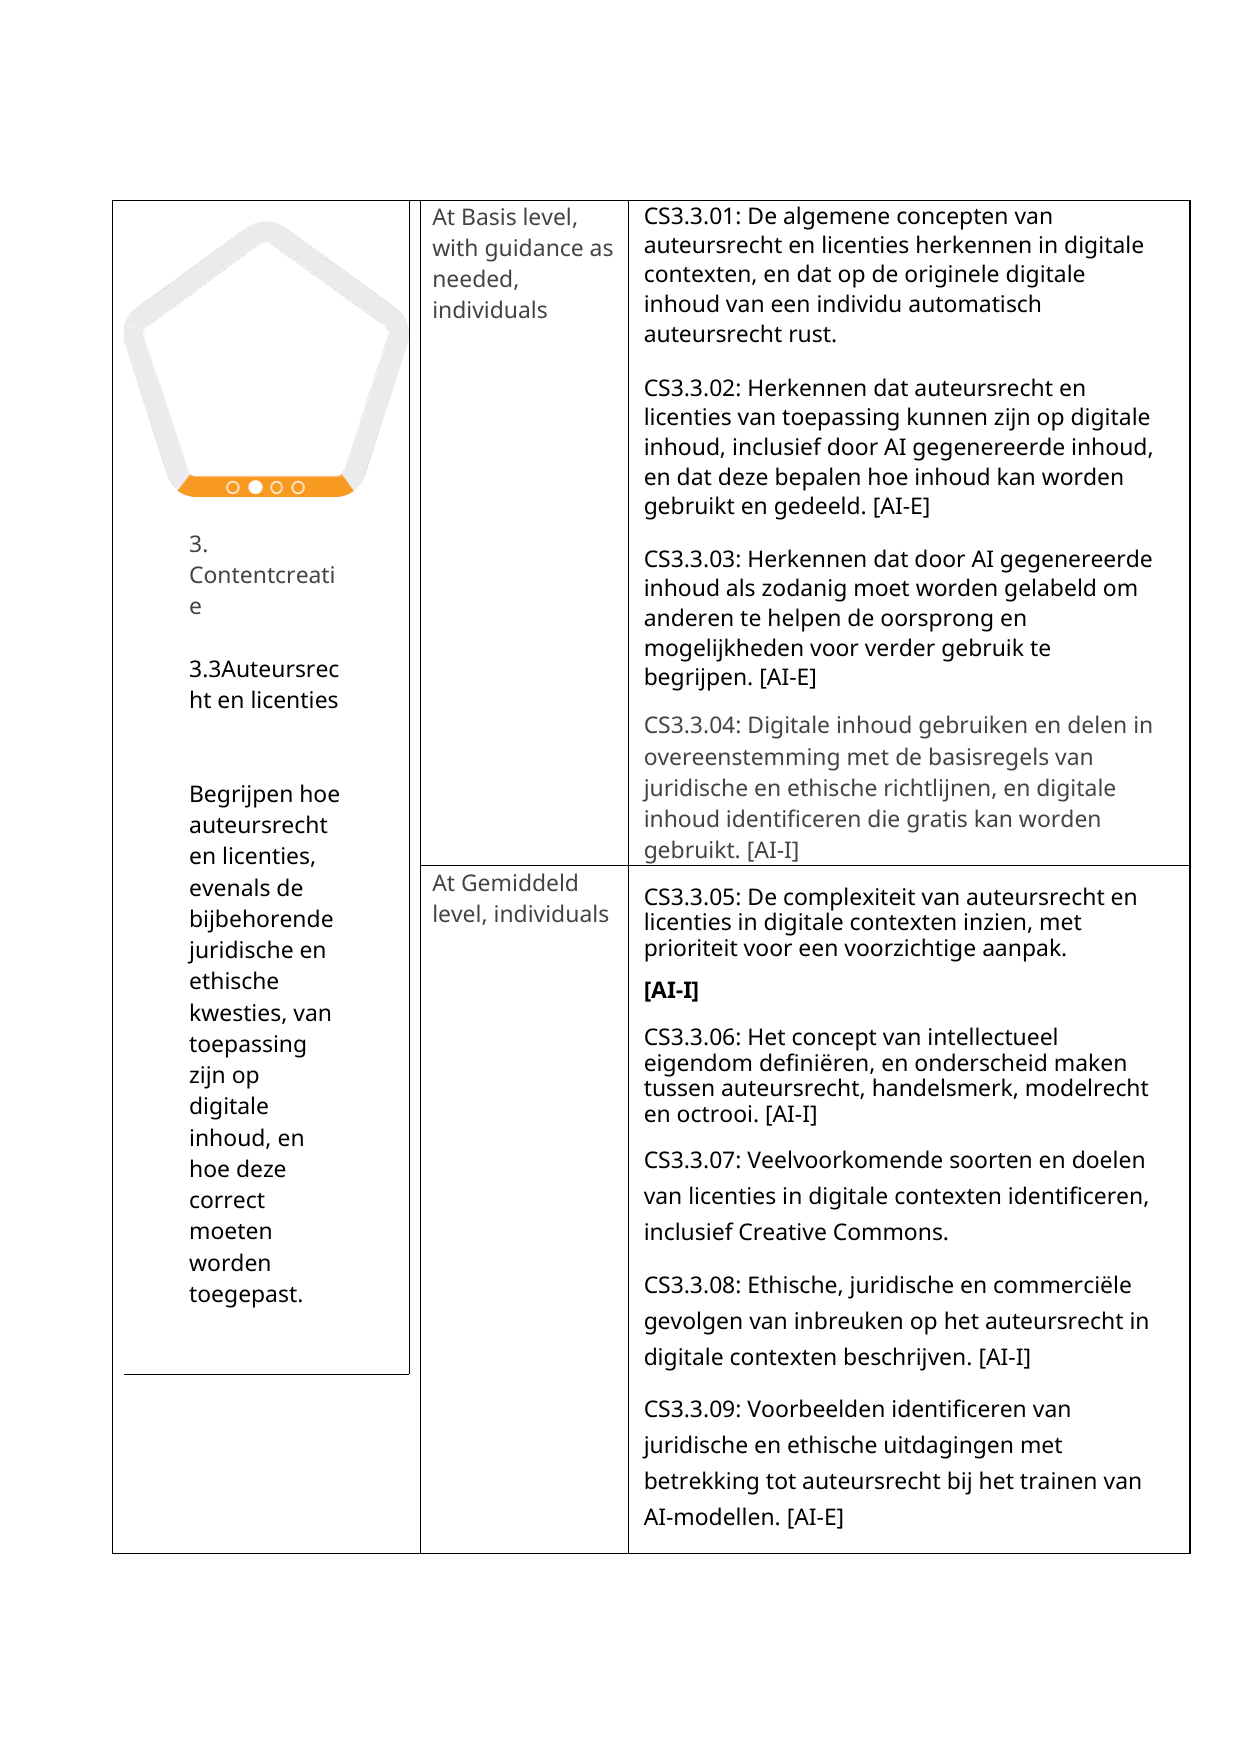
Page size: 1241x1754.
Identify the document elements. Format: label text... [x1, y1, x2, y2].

table_header CS3.3.01: De algemene concepten van auteursrecht en licenties herkennen in digitale contexten, en dat op de originele digitale inhoud van een individu automatisch auteursrecht rust. CS3.3.02: Herkennen dat auteursrecht en licenties van toepassing kunnen zijn op digitale inhoud, inclusief door AI gegenereerde inhoud, en dat deze bepalen hoe inhoud kan worden gebruikt en gedeeld. [AI-E] CS3.3.03: Herkennen dat door AI gegenereerde inhoud als zodanig moet worden gelabeld om anderen te helpen de oorsprong en mogelijkheden voor verder gebruik te begrijpen. [AI-E] CS3.3.04: Digitale inhoud gebruiken en delen in overeenstemming met de basisregels van juridische en ethische richtlijnen, en digitale inhoud identificeren die gratis kan worden gebruikt. [AI-I] [629, 201, 1189, 865]
table_header At Basis level, with guidance as needed, individuals [421, 201, 628, 865]
table_cell At Gemiddeld level, individuals [421, 866, 628, 1553]
table_header 3. Contentcreatie 3.3Auteursrecht en licenties Begrijpen hoe auteursrecht en licenties, evenals de bijbehorende juridische en ethische kwesties, van toepassing zijn op digitale inhoud, en hoe deze correct moeten worden toegepast. [113, 201, 420, 1553]
table_cell CS3.3.05: De complexiteit van auteursrecht en licenties in digitale contexten inzien, met prioriteit voor een voorzichtige aanpak. [AI-I] CS3.3.06: Het concept van intellectueel eigendom definiëren, en onderscheid maken tussen auteursrecht, handelsmerk, modelrecht en octrooi. [AI-I] CS3.3.07: Veelvoorkomende soorten en doelen van licenties in digitale contexten identificeren, inclusief Creative Commons. CS3.3.08: Ethische, juridische en commerciële gevolgen van inbreuken op het auteursrecht in digitale contexten beschrijven. [AI-I] CS3.3.09: Voorbeelden identificeren van juridische en ethische uitdagingen met betrekking tot auteursrecht bij het trainen van AI-modellen. [AI-E] [629, 866, 1189, 1553]
